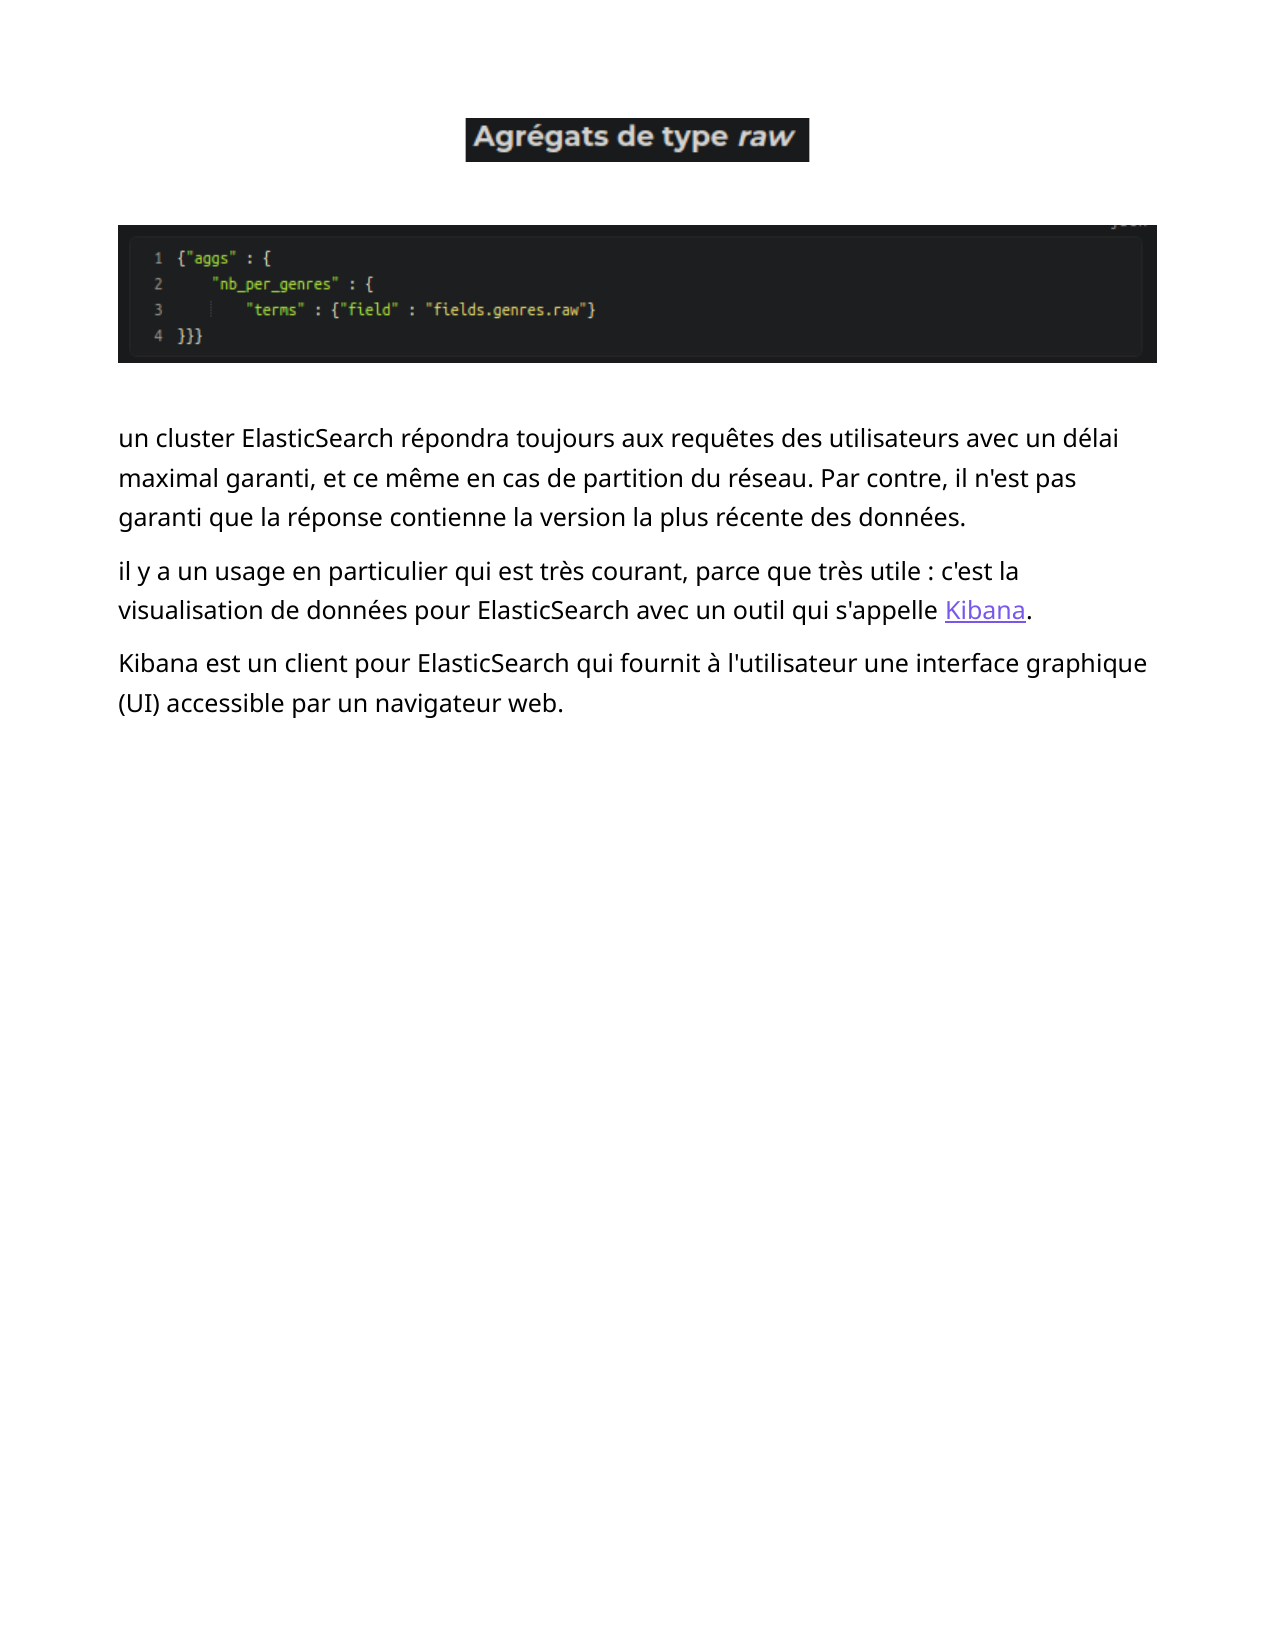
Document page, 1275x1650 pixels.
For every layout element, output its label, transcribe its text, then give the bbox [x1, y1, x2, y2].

picture [465, 118, 810, 162]
text un cluster ElasticSearch répondra toujours aux requêtes des utilisateurs avec un délai maximal garanti, et ce même en cas de partition du réseau. Par contre, il n'est pas garanti que la réponse contienne la version la plus récente des données. [118, 421, 1157, 533]
text Kibana est un client pour ElasticSearch qui fournit à l'utilisateur une interface graphique (UI) accessible par un navigateur web. [118, 646, 1157, 719]
text il y a un usage en particulier qui est très courant, parce que très utile : c'est la visualisation de données pour ElasticSearch avec un outil qui s'appelle Kibana. [118, 553, 1157, 626]
picture [118, 225, 1157, 363]
